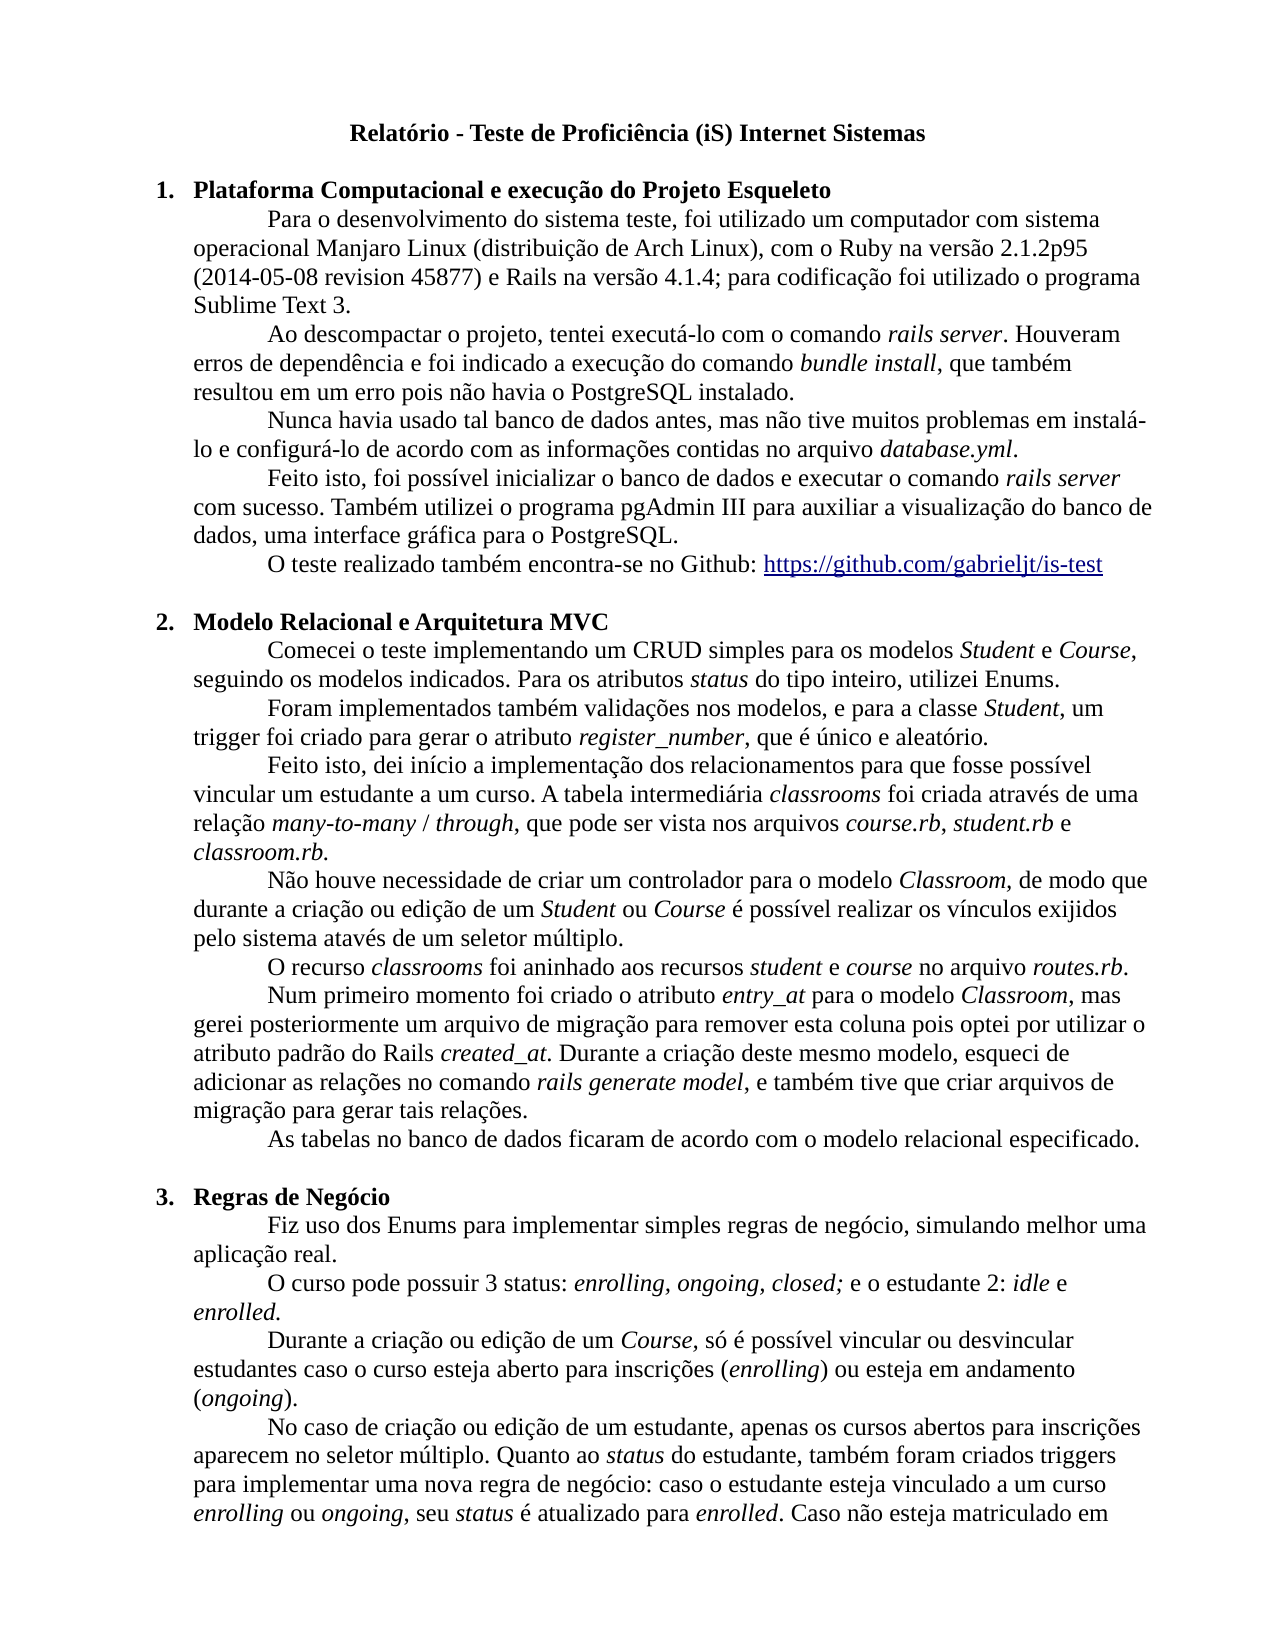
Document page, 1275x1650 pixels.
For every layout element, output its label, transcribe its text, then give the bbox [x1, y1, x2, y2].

text Relatório - Teste de Proficiência (iS) Internet Sistemas [118, 118, 1157, 147]
list Plataforma Computacional e execução do Projeto Esqueleto Para o desenvolvimento do sistema teste, foi utilizado um computador com sistema operacional Manjaro Linux (distribuição de Arch Linux), com o Ruby na versão 2.1.2p95 (2014-05-08 revision 45877) e Rails na versão 4.1.4; para codificação foi utilizado o programa Sublime Text 3. Ao descompactar o projeto, tentei executá-lo com o comando rails server. Houveram erros de dependência e foi indicado a execução do comando bundle install, que também resultou em um erro pois não havia o PostgreSQL instalado. Nunca havia usado tal banco de dados antes, mas não tive muitos problemas em instalá-lo e configurá-lo de acordo com as informações contidas no arquivo database.yml. Feito isto, foi possível inicializar o banco de dados e executar o comando rails server com sucesso. Também utilizei o programa pgAdmin III para auxiliar a visualização do banco de dados, uma interface gráfica para o PostgreSQL. O teste realizado também encontra-se no Github: https://github.com/gabrieljt/is-test [156, 176, 1157, 607]
list Modelo Relacional e Arquitetura MVC Comecei o teste implementando um CRUD simples para os modelos Student e Course, seguindo os modelos indicados. Para os atributos status do tipo inteiro, utilizei Enums. Foram implementados também validações nos modelos, e para a classe Student, um trigger foi criado para gerar o atributo register_number, que é único e aleatório. Feito isto, dei início a implementação dos relacionamentos para que fosse possível vincular um estudante a um curso. A tabela intermediária classrooms foi criada através de uma relação many-to-many / through, que pode ser vista nos arquivos course.rb, student.rb e classroom.rb. Não houve necessidade de criar um controlador para o modelo Classroom, de modo que durante a criação ou edição de um Student ou Course é possível realizar os vínculos exijidos pelo sistema atavés de um seletor múltiplo. O recurso classrooms foi aninhado aos recursos student e course no arquivo routes.rb. Num primeiro momento foi criado o atributo entry_at para o modelo Classroom, mas gerei posteriormente um arquivo de migração para remover esta coluna pois optei por utilizar o atributo padrão do Rails created_at. Durante a criação deste mesmo modelo, esqueci de adicionar as relações no comando rails generate model, e também tive que criar arquivos de migração para gerar tais relações. As tabelas no banco de dados ficaram de acordo com o modelo relacional especificado. [156, 607, 1157, 1182]
list Regras de Negócio Fiz uso dos Enums para implementar simples regras de negócio, simulando melhor uma aplicação real. O curso pode possuir 3 status: enrolling, ongoing, closed; e o estudante 2: idle e enrolled. Durante a criação ou edição de um Course, só é possível vincular ou desvincular estudantes caso o curso esteja aberto para inscrições (enrolling) ou esteja em andamento (ongoing). No caso de criação ou edição de um estudante, apenas os cursos abertos para inscrições aparecem no seletor múltiplo. Quanto ao status do estudante, também foram criados triggers para implementar uma nova regra de negócio: caso o estudante esteja vinculado a um curso enrolling ou ongoing, seu status é atualizado para enrolled. Caso não esteja matriculado em [156, 1182, 1157, 1527]
